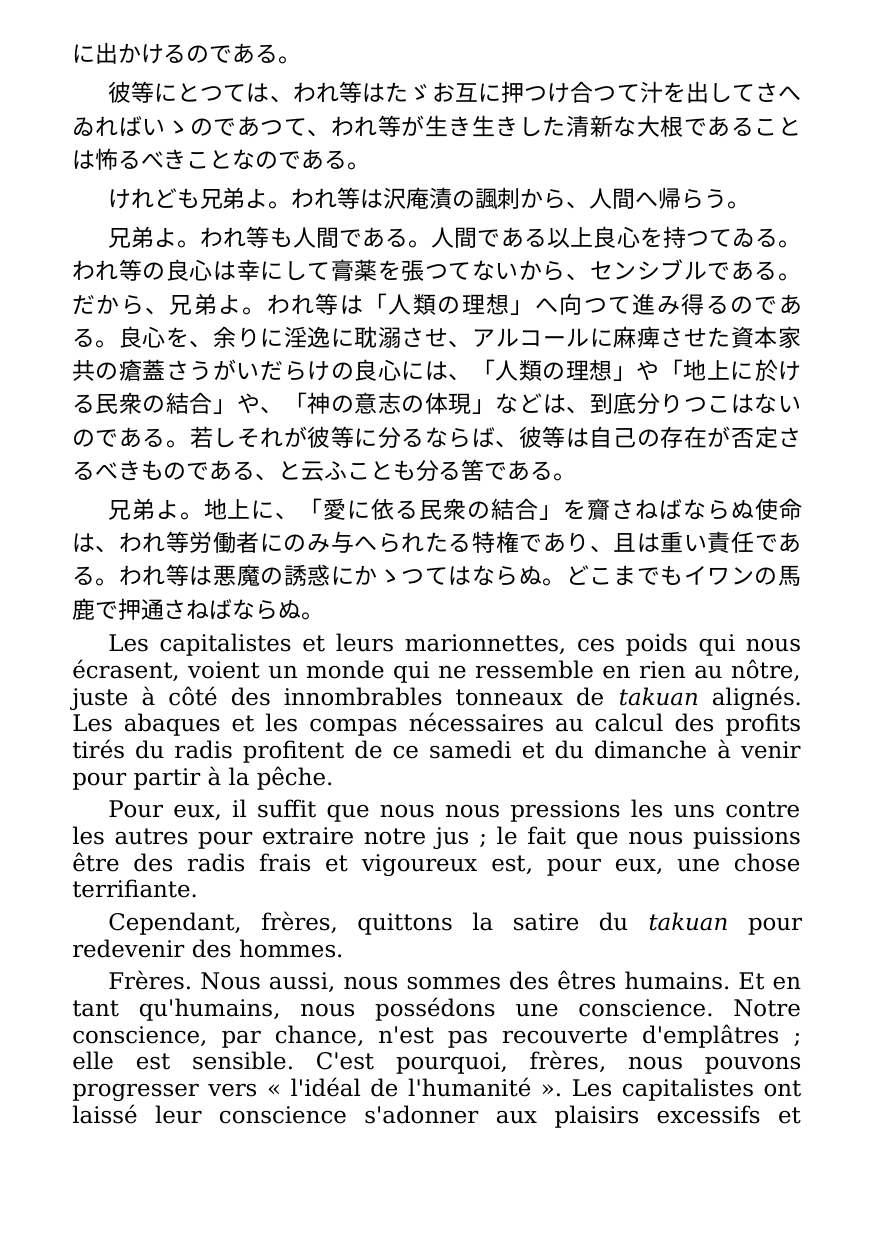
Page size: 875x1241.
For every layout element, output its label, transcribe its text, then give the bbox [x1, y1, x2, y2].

text 兄弟よ。われ等も人間である。人間である以上良心を持つてゐる。われ等の良心は幸にして膏薬を張つてないから、センシブルである。だから、兄弟よ。われ等は「人類の理想」へ向つて進み得るのである。良心を、余りに淫逸に耽溺させ、アルコールに麻痺させた資本家共の瘡蓋さうがいだらけの良心には、「人類の理想」や「地上に於ける民衆の結合」や、「神の意志の体現」などは、到底分りつこはないのである。若しそれが彼等に分るならば、彼等は自己の存在が否定さるべきものである、と云ふことも分る筈である。 [72, 220, 802, 486]
text Cependant, frères, quittons la satire du takuan pour redevenir des hommes. [72, 909, 802, 962]
text 兄弟よ。地上に、「愛に依る民衆の結合」を齎さねばならぬ使命は、われ等労働者にのみ与へられたる特権であり、且は重い責任である。われ等は悪魔の誘惑にかゝつてはならぬ。どこまでもイワンの馬鹿で押通さねばならぬ。 [72, 492, 802, 625]
text Pour eux, il suffit que nous nous pressions les uns contre les autres pour extraire notre jus ; le fait que nous puissions être des radis frais et vigoureux est, pour eux, une chose terrifiante. [72, 797, 802, 903]
text Les capitalistes et leurs marionnettes, ces poids qui nous écrasent, voient un monde qui ne ressemble en rien au nôtre, juste à côté des innombrables tonneaux de takuan alignés. Les abaques et les compas nécessaires au calcul des profits tirés du radis profitent de ce samedi et du dimanche à venir pour partir à la pêche. [72, 631, 802, 791]
text に出かけるのである。 [72, 36, 802, 69]
text Frères. Nous aussi, nous sommes des êtres humains. Et en tant qu'humains, nous possédons une conscience. Notre conscience, par chance, n'est pas recouverte d'emplâtres ; elle est sensible. C'est pourquoi, frères, nous pouvons progresser vers « l'idéal de l'humanité ». Les capitalistes ont laissé leur conscience s'adonner aux plaisirs excessifs et [72, 968, 802, 1128]
text 彼等にとつては、われ等はたゞお互に押つけ合つて汁を出してさへゐればいゝのであつて、われ等が生き生きした清新な大根であることは怖るべきことなのである。 [72, 75, 802, 175]
text けれども兄弟よ。われ等は沢庵漬の諷刺から、人間へ帰らう。 [72, 181, 802, 214]
